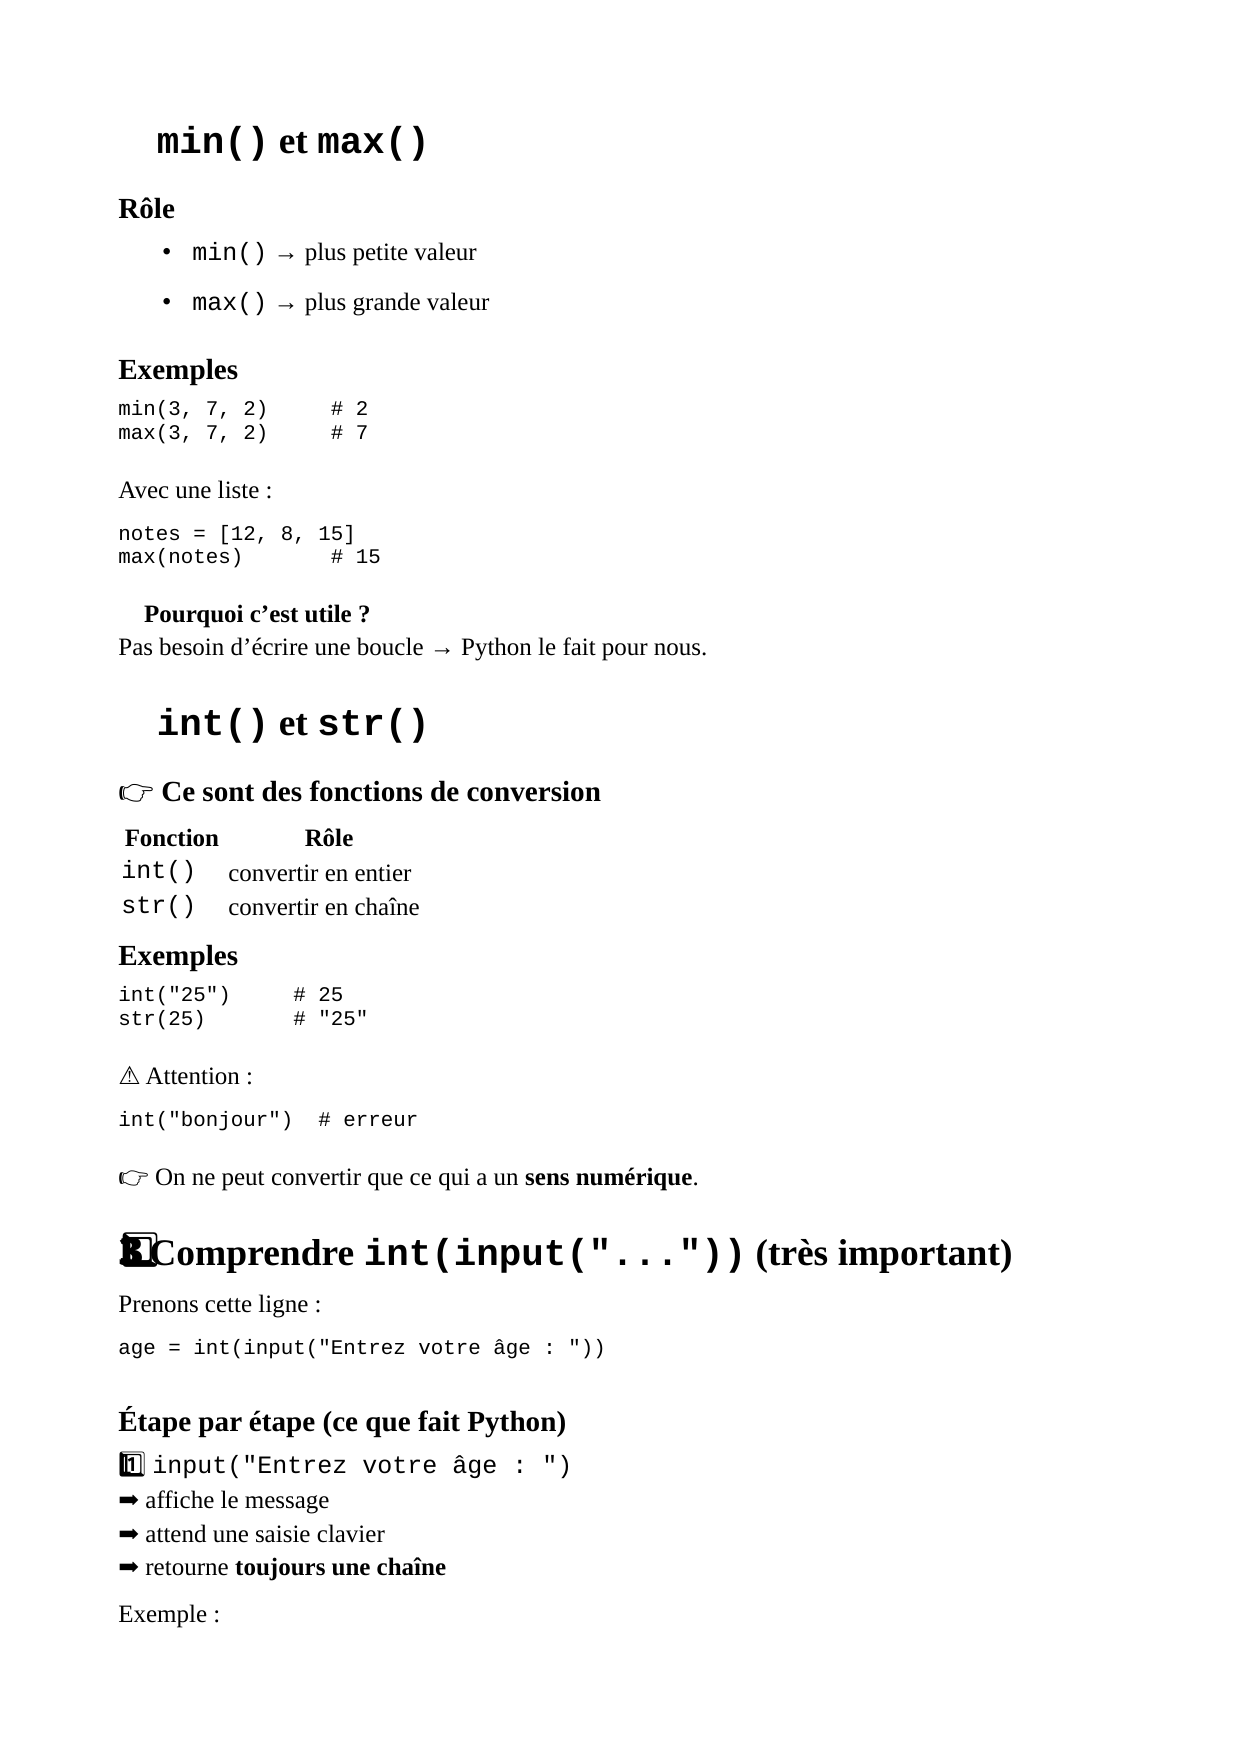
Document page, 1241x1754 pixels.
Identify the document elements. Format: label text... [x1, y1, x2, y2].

text ⚠️ Attention : [118, 1061, 1122, 1090]
table_cell convertir en chaîne [225, 889, 432, 924]
text str(25) # "25" [118, 1008, 1122, 1032]
subtitle 🔹 int() et str() [118, 701, 1122, 747]
list max() → plus grande valeur [162, 287, 1122, 318]
table_cell str() [118, 889, 225, 924]
text 1️⃣ input("Entrez votre âge : ") ➡️ affiche le message ➡️ attend une saisie clavier ➡️ retourne toujours une chaîne [118, 1451, 1122, 1580]
subtitle Exemples [118, 938, 1122, 972]
text Avec une liste : [118, 475, 1122, 504]
text Exemple : [118, 1599, 1122, 1628]
table_header Fonction [118, 820, 225, 855]
subtitle 🔹 min() et max() [118, 118, 1122, 164]
subtitle Rôle [118, 191, 1122, 225]
text max(notes) # 15 [118, 546, 1122, 570]
text max(3, 7, 2) # 7 [118, 422, 1122, 445]
text 👉 On ne peut convertir que ce qui a un sens numérique. [118, 1162, 1122, 1191]
table_cell int() [118, 855, 225, 889]
text 🧠 Pourquoi c’est utile ? Pas besoin d’écrire une boucle → Python le fait pour nous. [118, 599, 1122, 661]
text int("bonjour") # erreur [118, 1109, 1122, 1132]
subtitle Étape par étape (ce que fait Python) [118, 1404, 1122, 1438]
subtitle 👉 Ce sont des fonctions de conversion [118, 774, 1122, 808]
list min() → plus petite valeur [162, 237, 1122, 268]
text min(3, 7, 2) # 2 [118, 398, 1122, 422]
text int("25") # 25 [118, 984, 1122, 1008]
text Prenons cette ligne : [118, 1289, 1122, 1318]
subtitle 3️⃣ Comprendre int(input("...")) (très important) [118, 1230, 1122, 1277]
table_cell convertir en entier [225, 855, 432, 889]
subtitle Exemples [118, 352, 1122, 386]
text age = int(input("Entrez votre âge : ")) [118, 1337, 1122, 1360]
text notes = [12, 8, 15] [118, 522, 1122, 546]
table_header Rôle [225, 820, 432, 855]
